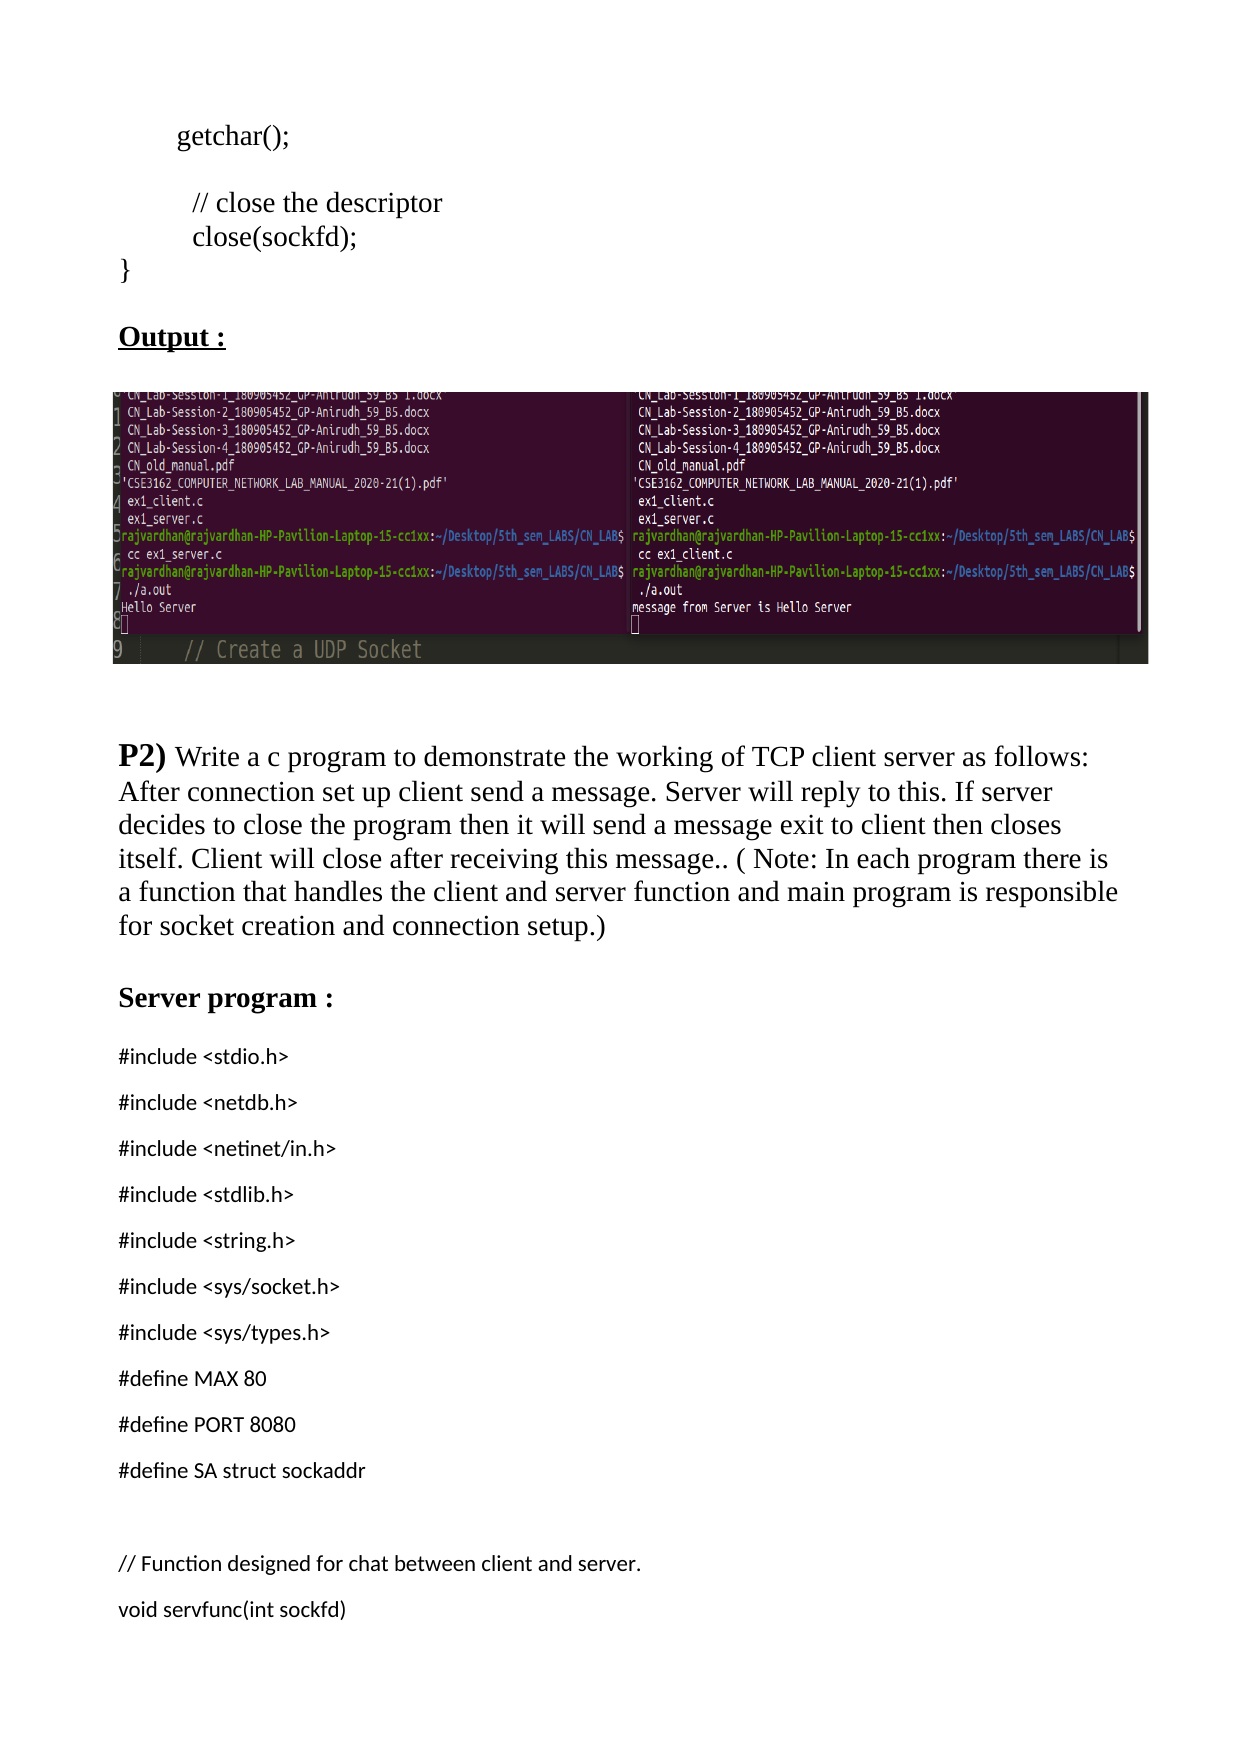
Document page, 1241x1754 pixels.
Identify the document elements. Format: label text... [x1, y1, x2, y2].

text #define SA struct sockaddr [118, 1457, 1122, 1484]
text Output : [118, 319, 1122, 353]
text getchar(); [118, 118, 1122, 152]
text void servfunc(int sockfd) [118, 1595, 1122, 1623]
text // Function designed for chat between client and server. [118, 1549, 1122, 1577]
text #include <stdio.h> [118, 1042, 1122, 1070]
text // close the descriptor [118, 185, 1122, 219]
text #define MAX 80 [118, 1364, 1122, 1392]
text #include <sys/types.h> [118, 1318, 1122, 1346]
text } [118, 252, 1122, 286]
picture [112, 392, 1149, 664]
text #include <stdlib.h> [118, 1180, 1122, 1208]
text P2) Write a c program to demonstrate the working of TCP client server as follows: After connection set up client send a message. Server will reply to this. If server decides to close the program then it will send a message exit to client then closes itself. Client will close after receiving this message.. ( Note: In each program there is a function that handles the client and server function and main program is responsible for socket creation and connection setup.) [118, 736, 1122, 942]
text #include <sys/socket.h> [118, 1272, 1122, 1300]
text close(sockfd); [118, 219, 1122, 252]
text #define PORT 8080 [118, 1411, 1122, 1438]
text #include <string.h> [118, 1226, 1122, 1254]
text #include <netdb.h> [118, 1088, 1122, 1116]
text Server program : [118, 980, 1122, 1013]
text #include <netinet/in.h> [118, 1134, 1122, 1162]
